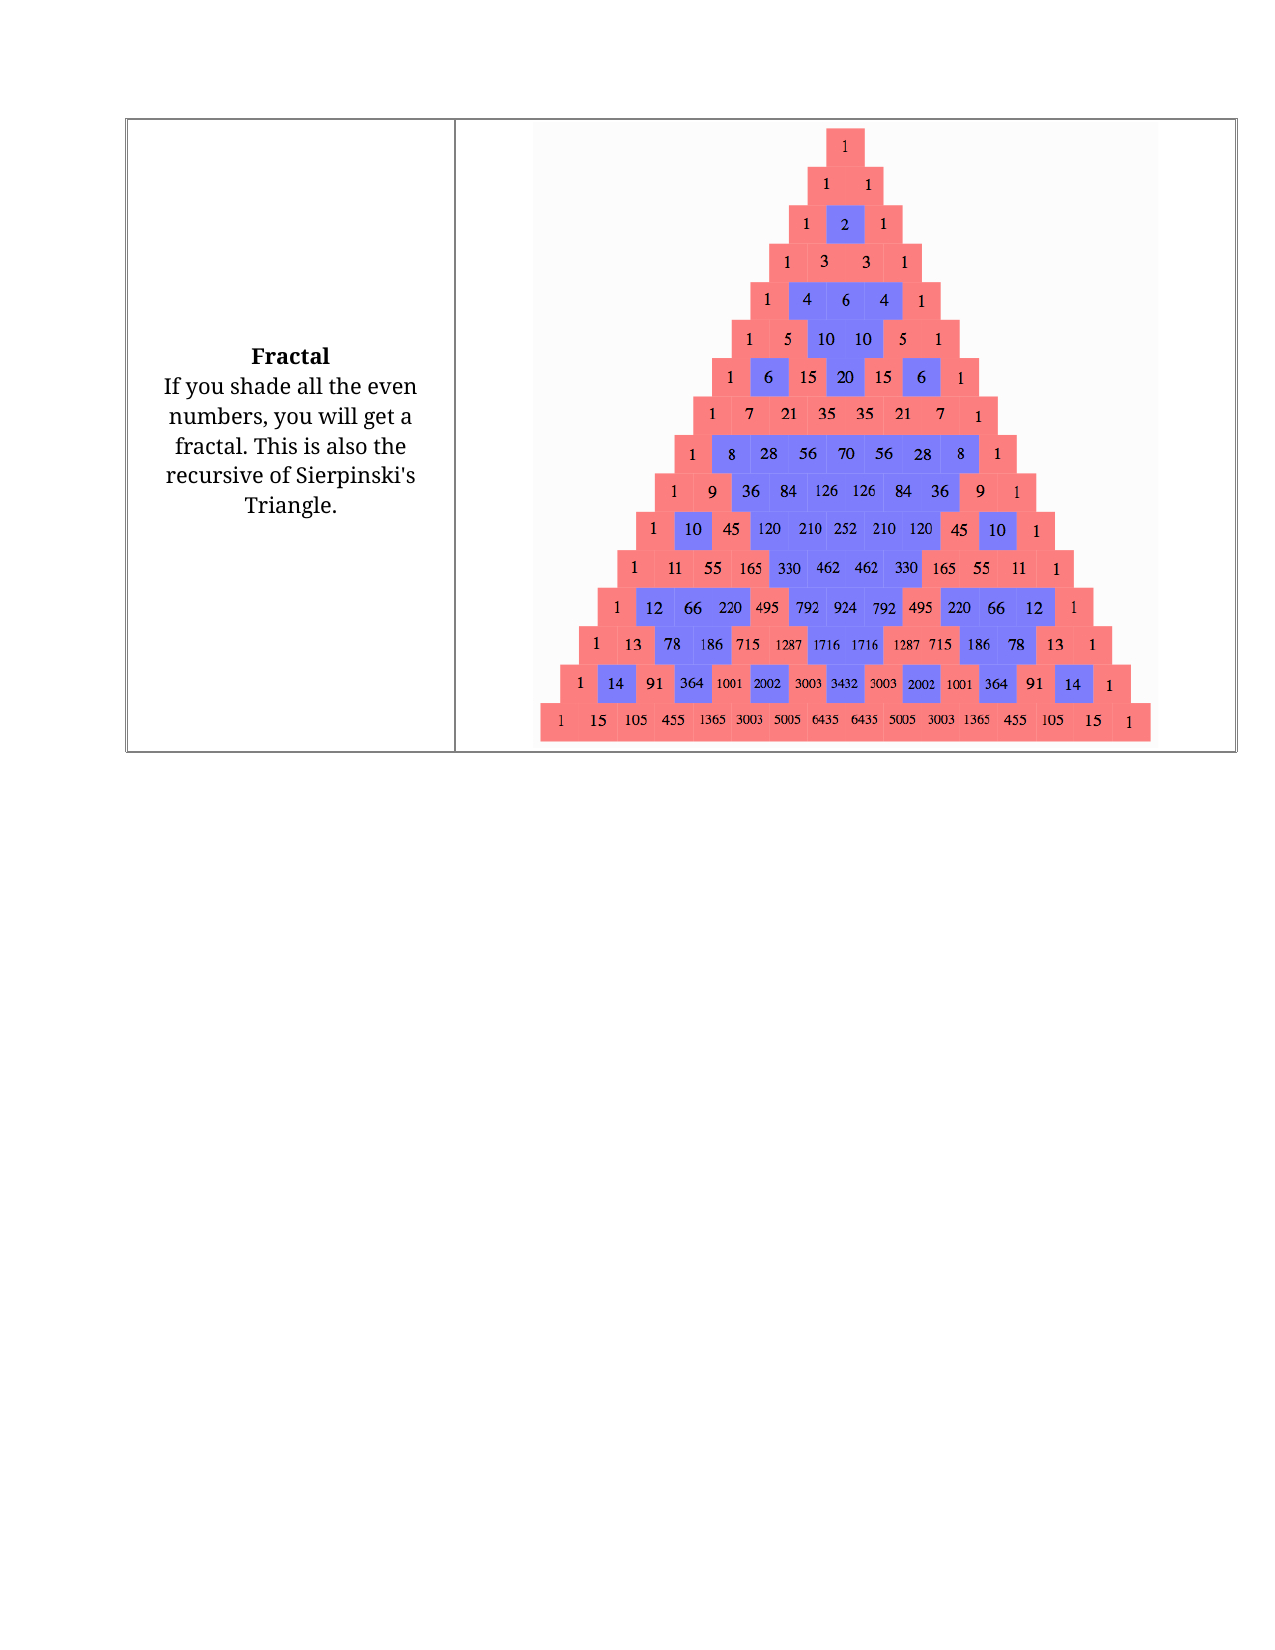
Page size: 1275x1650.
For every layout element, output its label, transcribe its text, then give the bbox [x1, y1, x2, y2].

table_cell [456, 120, 1235, 751]
table_cell Fractal If you shade all the even numbers, you will get a fractal. This is also the recursive of Sierpinski's Triangle. [128, 120, 454, 751]
